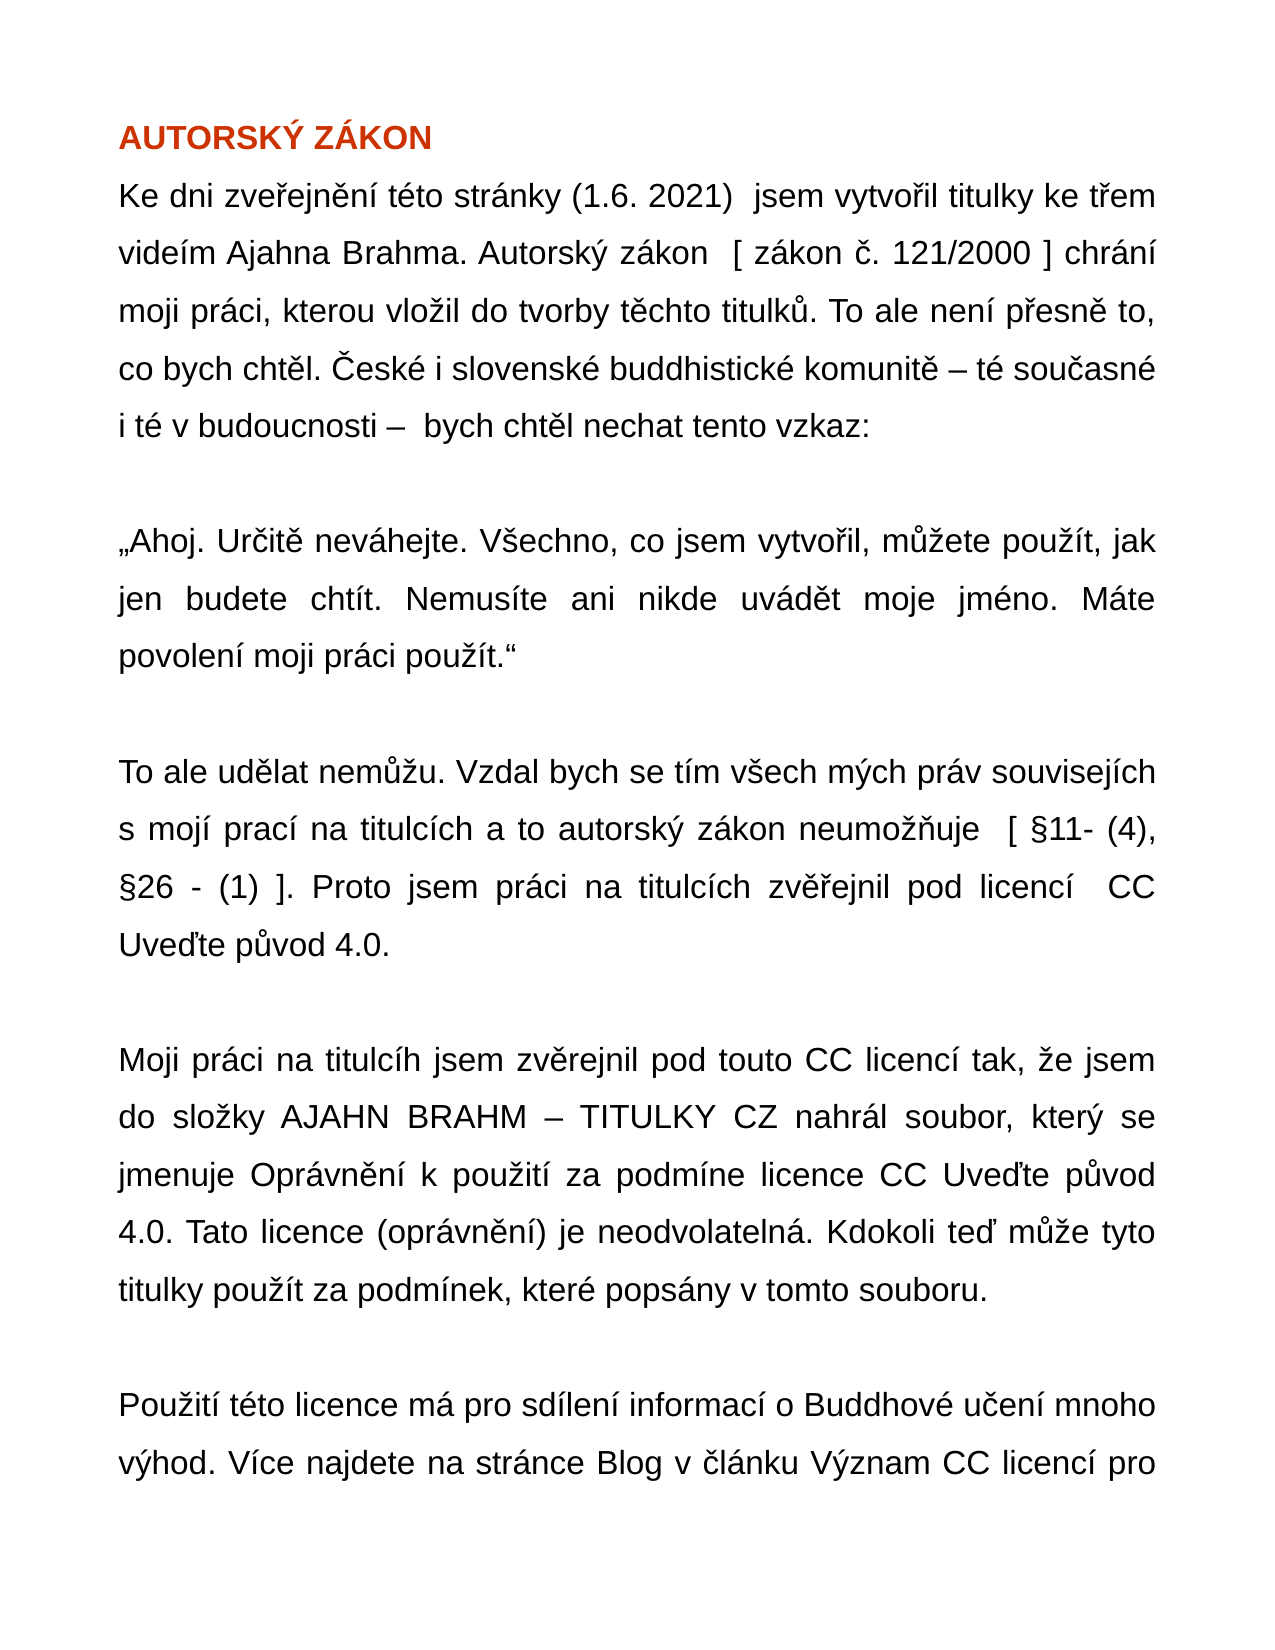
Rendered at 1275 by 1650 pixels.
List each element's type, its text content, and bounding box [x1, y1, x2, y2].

text „Ahoj. Určitě neváhejte. Všechno, co jsem vytvořil, můžete použít, jak jen budete chtít. Nemusíte ani nikde uvádět moje jméno. Máte povolení moji práci použít.“ [118, 521, 1157, 675]
text Použití této licence má pro sdílení informací o Buddhové učení mnoho výhod. Více najdete na stránce Blog v článku Význam CC licencí pro [118, 1385, 1157, 1481]
text Moji práci na titulcíh jsem zvěrejnil pod touto CC licencí tak, že jsem do složky AJAHN BRAHM – TITULKY CZ nahrál soubor, který se jmenuje Oprávnění k použití za podmíne licence CC Uveďte původ 4.0. Tato licence (oprávnění) je neodvolatelná. Kdokoli teď může tyto titulky použít za podmínek, které popsány v tomto souboru. [118, 1040, 1157, 1309]
text Ke dni zveřejnění této stránky (1.6. 2021) jsem vytvořil titulky ke třem videím Ajahna Brahma. Autorský zákon [ zákon č. 121/2000 ] chrání moji práci, kterou vložil do tvorby těchto titulků. To ale není přesně to, co bych chtěl. České i slovenské buddhistické komunitě – té současné i té v budoucnosti – bych chtěl nechat tento vzkaz: [118, 176, 1157, 444]
text To ale udělat nemůžu. Vzdal bych se tím všech mých práv souvisejích s mojí prací na titulcích a to autorský zákon neumožňuje [ §11- (4), §26 - (1) ]. Proto jsem práci na titulcích zvěřejnil pod licencí CC Uveďte původ 4.0. [118, 752, 1157, 963]
text AUTORSKÝ ZÁKON [118, 118, 1157, 157]
